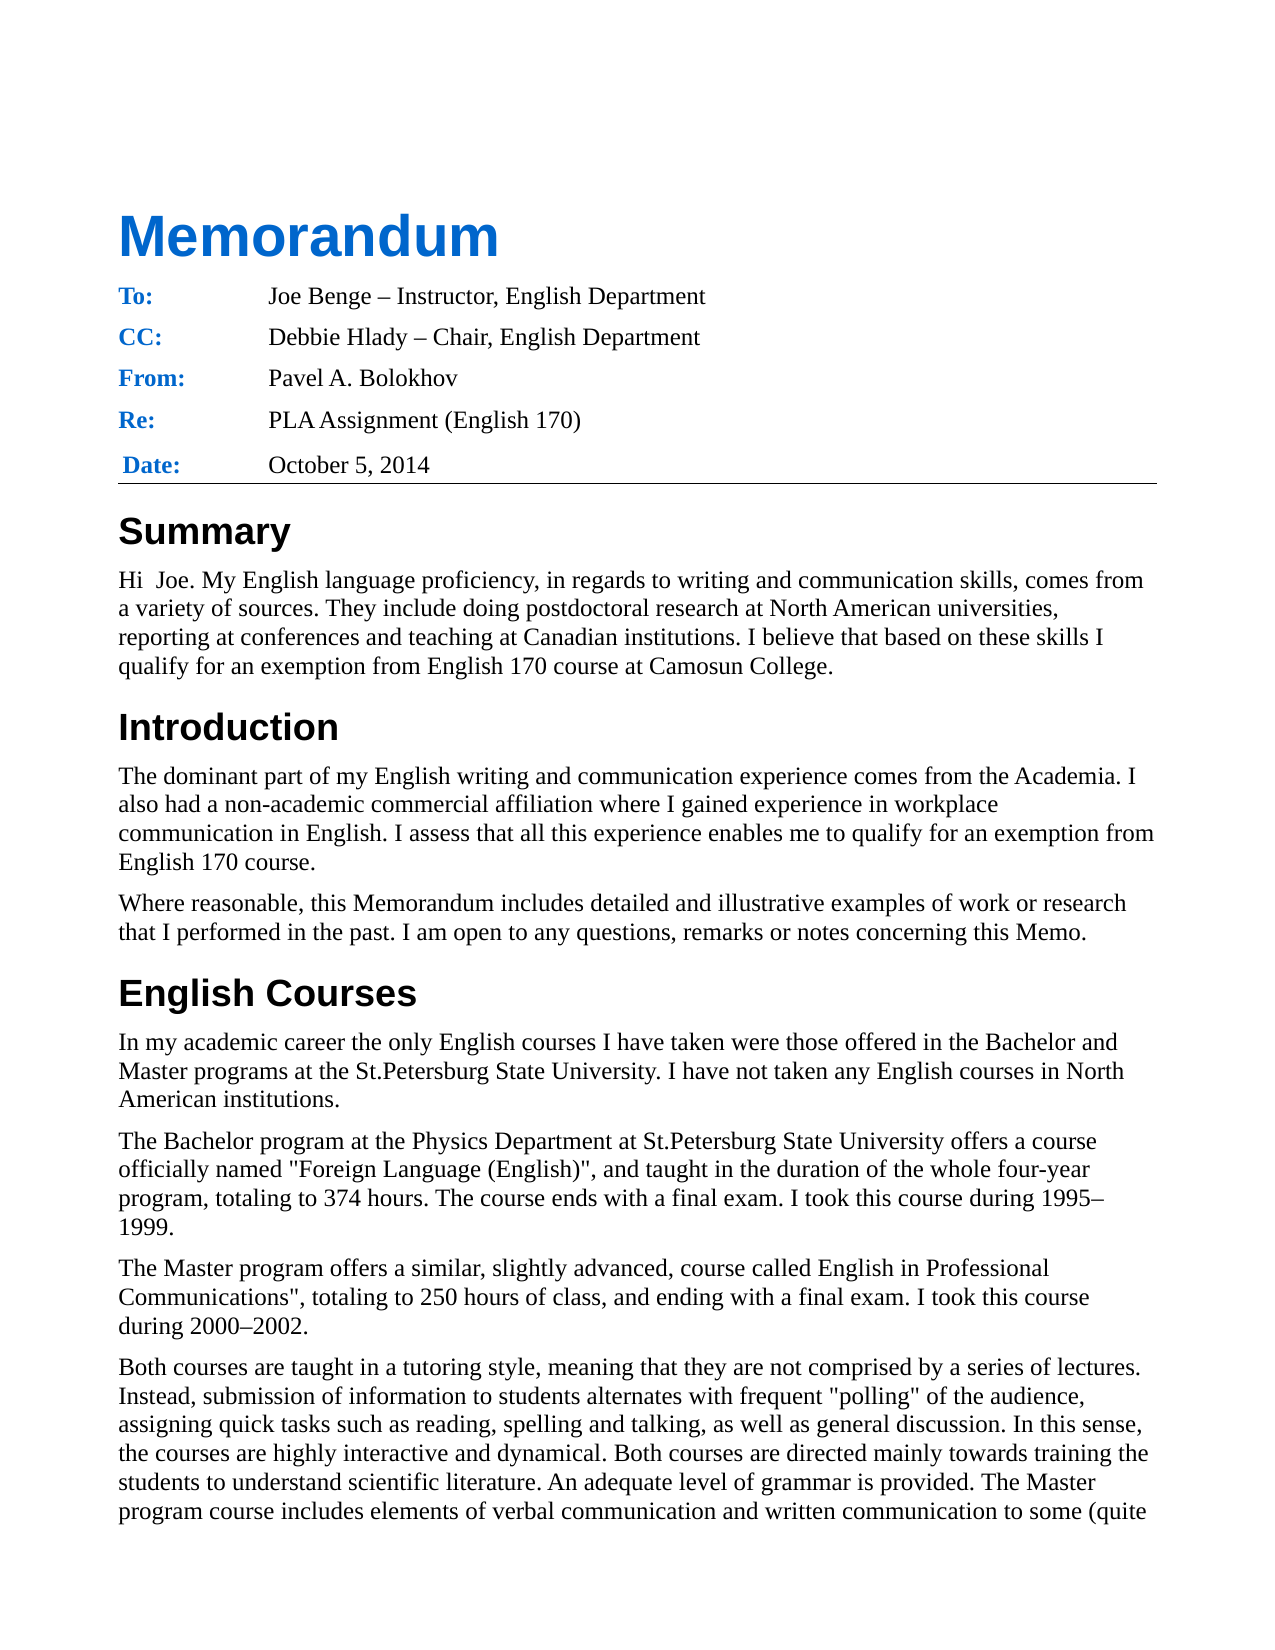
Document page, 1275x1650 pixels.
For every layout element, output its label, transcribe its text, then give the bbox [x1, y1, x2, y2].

subtitle Introduction [118, 705, 1157, 748]
text CC: Debbie Hlady – Chair, English Department [118, 322, 1157, 351]
text Date: October 5, 2014 [118, 446, 1157, 483]
text The Master program offers a similar, slightly advanced, course called English in Professional Communications", totaling to 250 hours of class, and ending with a final exam. I took this course during 2000‒2002. [118, 1253, 1157, 1339]
text To: Joe Benge – Instructor, English Department [118, 281, 1157, 310]
text Re: PLA Assignment (English 170) [118, 405, 1157, 433]
text Hi Joe. My English language proficiency, in regards to writing and communication skills, comes from a variety of sources. They include doing postdoctoral research at North American universities, reporting at conferences and teaching at Canadian institutions. I believe that based on these skills I qualify for an exemption from English 170 course at Camosun College. [118, 565, 1157, 680]
subtitle English Courses [118, 971, 1157, 1014]
subtitle Summary [118, 508, 1157, 552]
text The dominant part of my English writing and communication experience comes from the Academia. I also had a non-academic commercial affiliation where I gained experience in workplace communication in English. I assess that all this experience enables me to qualify for an exemption from English 170 course. [118, 761, 1157, 876]
text In my academic career the only English courses I have taken were those offered in the Bachelor and Master programs at the St.Petersburg State University. I have not taken any English courses in North American institutions. [118, 1027, 1157, 1113]
text Both courses are taught in a tutoring style, meaning that they are not comprised by a series of lectures. Instead, submission of information to students alternates with frequent "polling" of the audience, assigning quick tasks such as reading, spelling and talking, as well as general discussion. In this sense, the courses are highly interactive and dynamical. Both courses are directed mainly towards training the students to understand scientific literature. An adequate level of grammar is provided. The Master program course includes elements of verbal communication and written communication to some (quite [118, 1352, 1157, 1524]
text From: Pavel A. Bolokhov [118, 363, 1157, 392]
text The Bachelor program at the Physics Department at St.Petersburg State University offers a course officially named "Foreign Language (English)", and taught in the duration of the whole four-year program, totaling to 374 hours. The course ends with a final exam. I took this course during 1995‒1999. [118, 1126, 1157, 1241]
title Memorandum [118, 201, 1157, 268]
text Where reasonable, this Memorandum includes detailed and illustrative examples of work or research that I performed in the past. I am open to any questions, remarks or notes concerning this Memo. [118, 888, 1157, 946]
